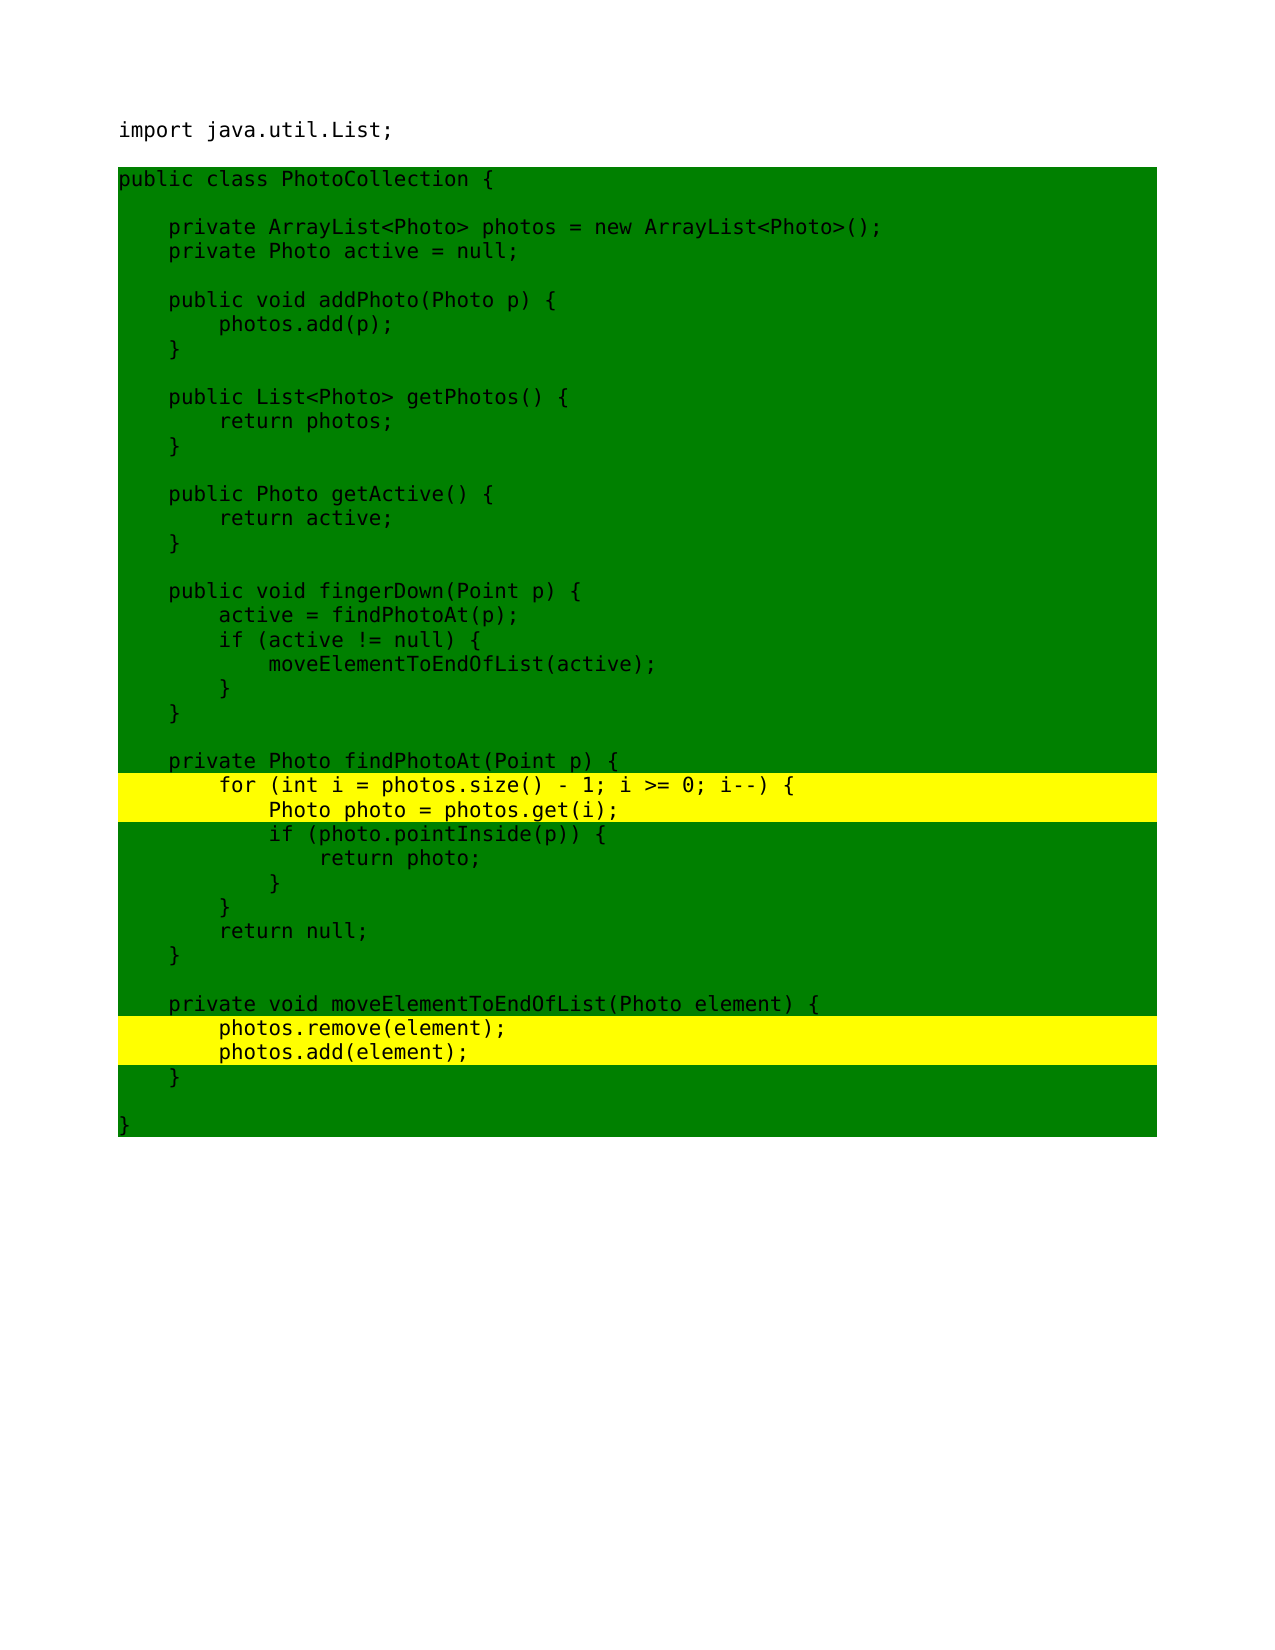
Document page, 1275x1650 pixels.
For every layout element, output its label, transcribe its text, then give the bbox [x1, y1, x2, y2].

text } [118, 337, 1157, 361]
text private ArrayList<Photo> photos = new ArrayList<Photo>(); [118, 215, 1157, 239]
text public class PhotoCollection { [118, 167, 1157, 191]
text } [118, 943, 1157, 968]
text return active; [118, 506, 1157, 531]
text } [118, 895, 1157, 919]
text active = findPhotoAt(p); [118, 603, 1157, 628]
text public void addPhoto(Photo p) { [118, 288, 1157, 312]
text if (photo.pointInside(p)) { [118, 822, 1157, 846]
text } [118, 531, 1157, 555]
text } [118, 676, 1157, 701]
text } [118, 434, 1157, 458]
text if (active != null) { [118, 628, 1157, 652]
text import java.util.List; [118, 118, 1157, 142]
text for (int i = photos.size() - 1; i >= 0; i--) { [118, 773, 1157, 798]
text } [118, 701, 1157, 725]
text } [118, 871, 1157, 895]
text return null; [118, 919, 1157, 943]
text public void fingerDown(Point p) { [118, 579, 1157, 603]
text return photos; [118, 409, 1157, 434]
text moveElementToEndOfList(active); [118, 652, 1157, 676]
text private void moveElementToEndOfList(Photo element) { [118, 992, 1157, 1016]
text public List<Photo> getPhotos() { [118, 385, 1157, 409]
text private Photo active = null; [118, 239, 1157, 264]
text Photo photo = photos.get(i); [118, 798, 1157, 822]
text } [118, 1113, 1157, 1137]
text private Photo findPhotoAt(Point p) { [118, 749, 1157, 773]
text } [118, 1065, 1157, 1089]
text photos.remove(element); [118, 1016, 1157, 1040]
text photos.add(p); [118, 312, 1157, 337]
text public Photo getActive() { [118, 482, 1157, 506]
text photos.add(element); [118, 1040, 1157, 1065]
text return photo; [118, 846, 1157, 871]
